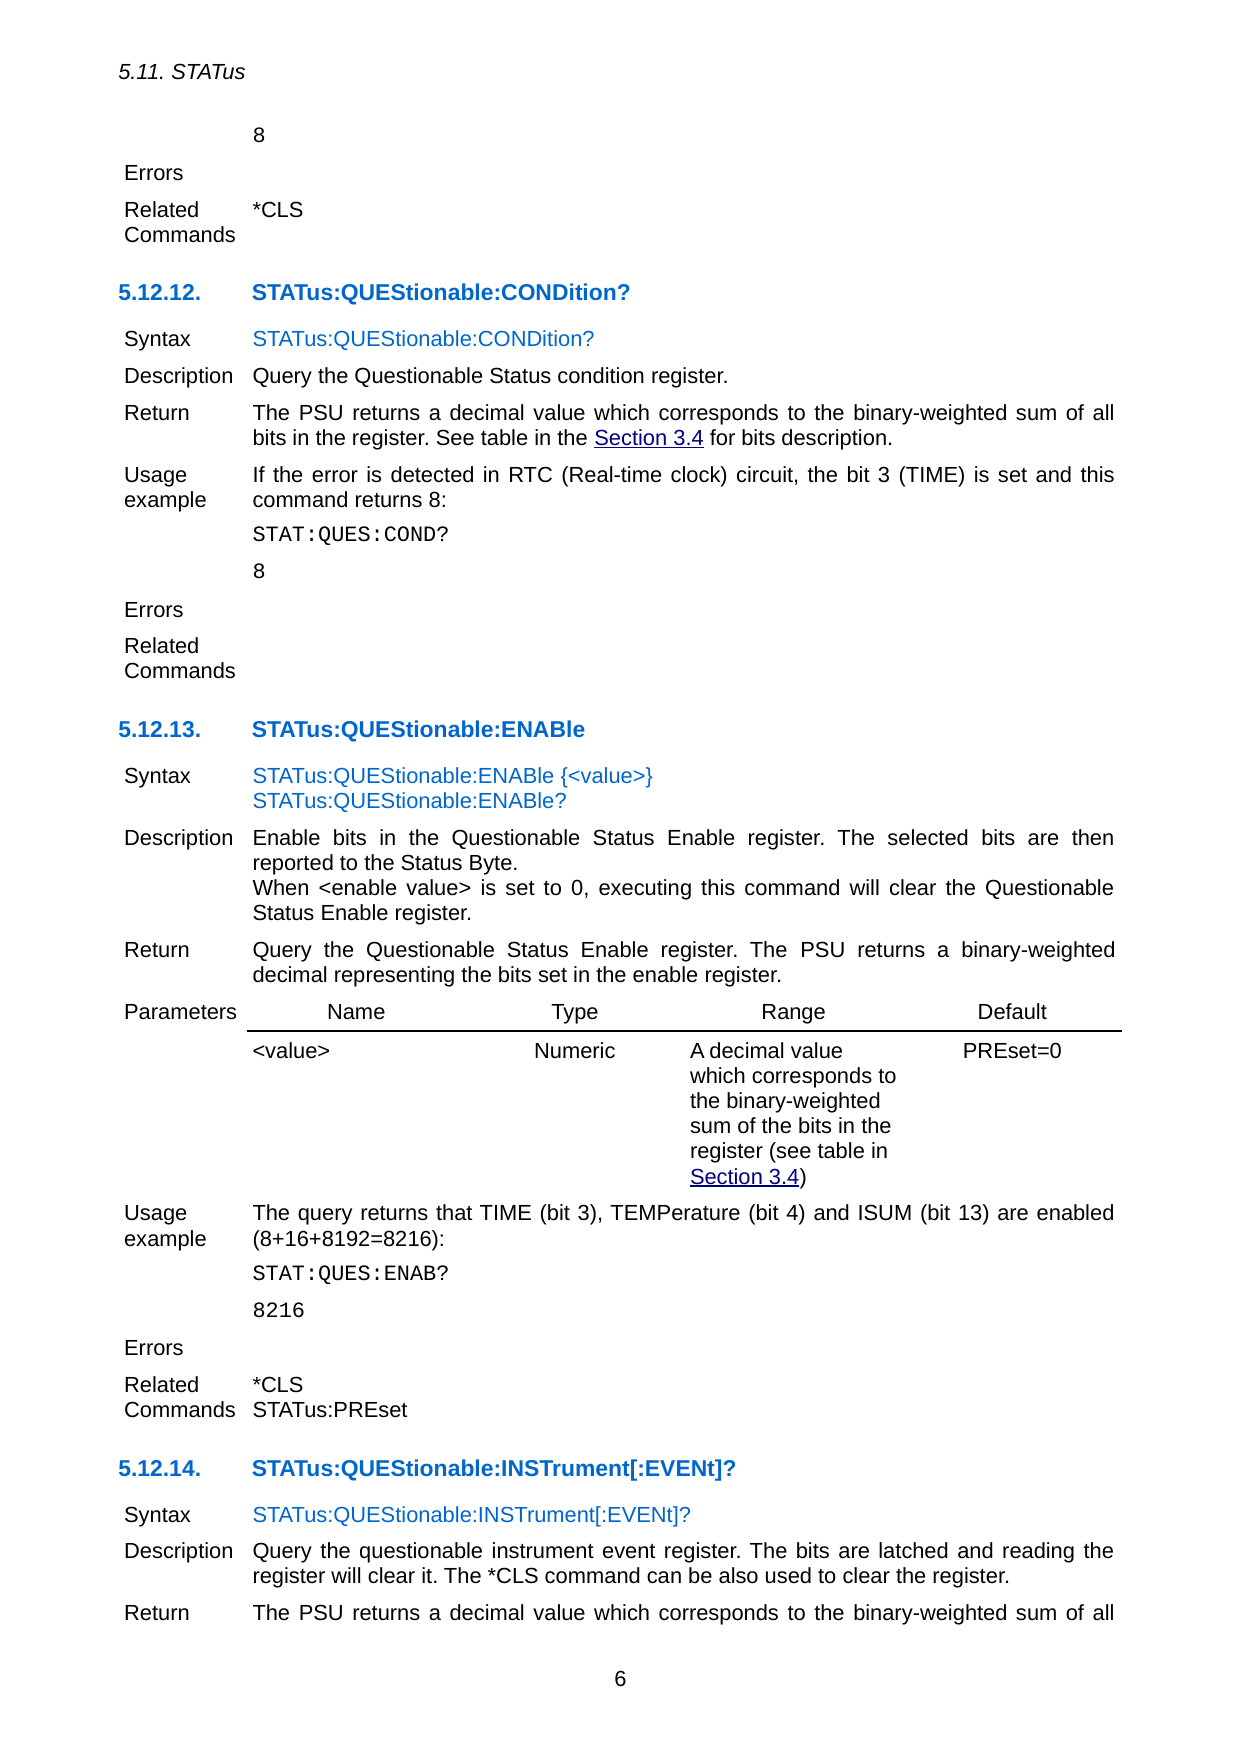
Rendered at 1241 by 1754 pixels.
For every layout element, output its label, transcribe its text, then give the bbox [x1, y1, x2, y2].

table_header STATus:QUEStionable:CONDition? [247, 321, 1122, 357]
table_header STATus:QUEStionable:INSTrument[:EVENt]? [247, 1496, 1122, 1532]
table_cell Errors [118, 1330, 247, 1366]
table_cell Errors [118, 591, 247, 627]
table_cell Description [118, 357, 247, 394]
table_cell Errors [118, 154, 247, 191]
table_header STATus:QUEStionable:ENABle {<value>} STATus:QUEStionable:ENABle? [247, 757, 1122, 819]
table_cell [247, 628, 1122, 689]
table_cell Description [118, 1533, 247, 1594]
table_cell A decimal value which corresponds to the binary-weighted sum of the bits in the register (see table in Section 3.4) [684, 1032, 903, 1194]
table_cell Related Commands [118, 628, 247, 689]
table_cell The PSU returns a decimal value which corresponds to the binary-weighted sum of all [247, 1594, 1122, 1631]
table_cell Return [118, 931, 247, 993]
table_cell Default [903, 993, 1122, 1030]
subtitle STATus:QUEStionable:ENABle [118, 716, 1122, 742]
table_cell The query returns that TIME (bit 3), TEMPerature (bit 4) and ISUM (bit 13) are enabled (8+16+8192=8216): STAT:QUES:ENAB? 8216 [247, 1195, 1122, 1329]
table_cell Related Commands [118, 191, 247, 253]
table_cell Return [118, 394, 247, 456]
table_header Syntax [118, 321, 247, 357]
table_cell [247, 154, 1122, 191]
table_header Syntax [118, 1496, 247, 1532]
table_cell [247, 1330, 1122, 1366]
table_cell Description [118, 819, 247, 931]
table_cell [118, 106, 247, 154]
table_cell Numeric [465, 1032, 684, 1194]
table_cell Usage example [118, 1195, 247, 1329]
table_cell [247, 591, 1122, 627]
table_cell Usage example [118, 456, 247, 591]
table_cell *CLS STATus:PREset [247, 1366, 1122, 1428]
table_cell Enable bits in the Questionable Status Enable register. The selected bits are then reported to the Status Byte. When <enable value> is set to 0, executing this command will clear the Questionable Status Enable register. [247, 819, 1122, 931]
table_cell Parameters [118, 993, 247, 1194]
table_cell Name [247, 993, 465, 1030]
subtitle STATus:QUEStionable:INSTrument[:EVENt]? [118, 1454, 1122, 1481]
table_cell If the error is detected in RTC (Real-time clock) circuit, the bit 3 (TIME) is set and this command returns 8: STAT:QUES:COND? 8 [247, 456, 1122, 591]
table_cell <value> [247, 1032, 465, 1194]
table_cell Query the Questionable Status condition register. [247, 357, 1122, 394]
table_cell 8 [247, 106, 1122, 154]
table_cell Return [118, 1594, 247, 1631]
table_cell *CLS [247, 191, 1122, 253]
subtitle STATus:QUEStionable:CONDition? [118, 279, 1122, 306]
table_cell Type [465, 993, 684, 1030]
table_cell Query the questionable instrument event register. The bits are latched and reading the register will clear it. The *CLS command can be also used to clear the register. [247, 1533, 1122, 1594]
table_cell The PSU returns a decimal value which corresponds to the binary-weighted sum of all bits in the register. See table in the Section 3.4 for bits description. [247, 394, 1122, 456]
table_cell PREset=0 [903, 1032, 1122, 1194]
table_cell Range [684, 993, 903, 1030]
table_header Syntax [118, 757, 247, 819]
table_cell Query the Questionable Status Enable register. The PSU returns a binary-weighted decimal representing the bits set in the enable register. [247, 931, 1122, 993]
table_cell Related Commands [118, 1366, 247, 1428]
